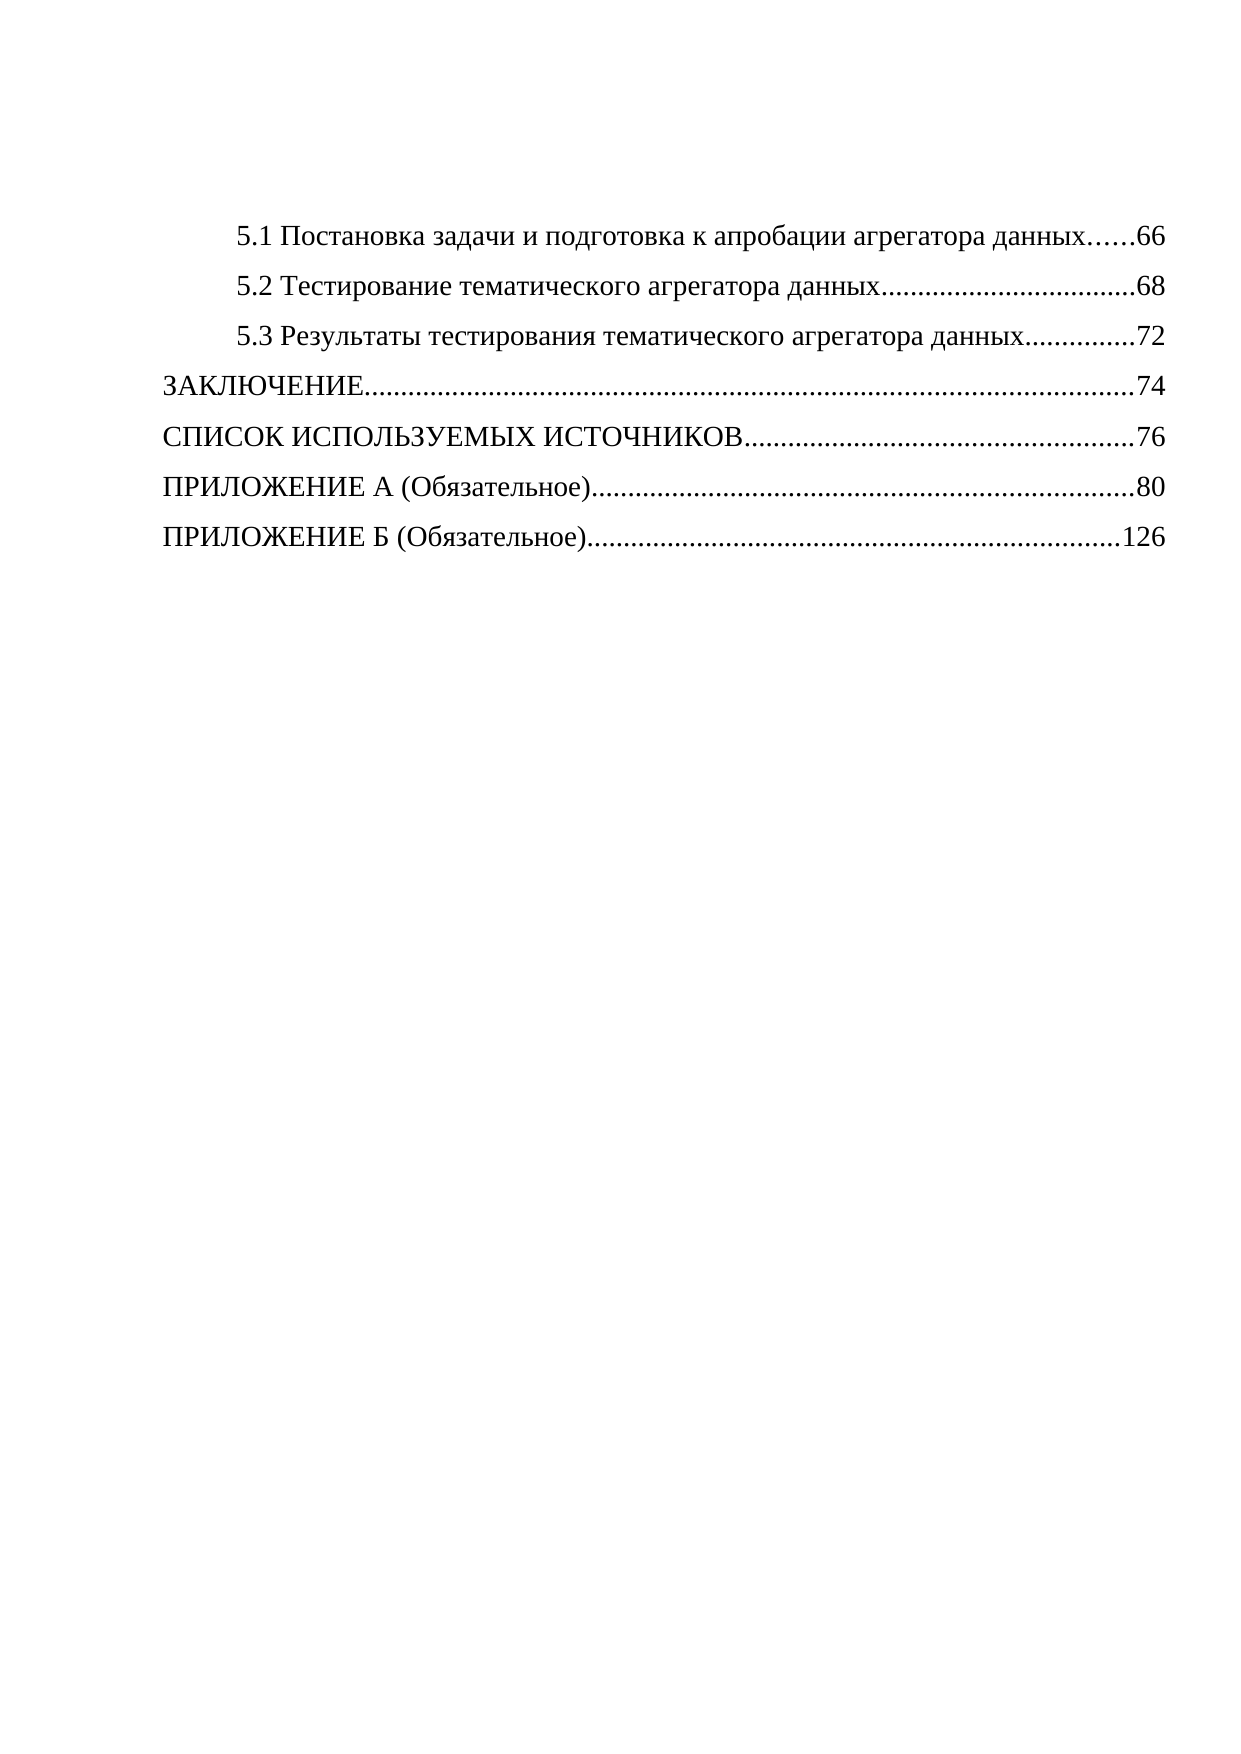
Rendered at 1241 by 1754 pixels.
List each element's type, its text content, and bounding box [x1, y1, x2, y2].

text 5.2 Тестирование тематического агрегатора данных 68 [236, 268, 1166, 301]
text 5.1 Постановка задачи и подготовка к апробации агрегатора данных 66 [236, 218, 1166, 251]
text СПИСОК ИСПОЛЬЗУЕМЫХ ИСТОЧНИКОВ 76 [162, 419, 1166, 452]
text ЗАКЛЮЧЕНИЕ 74 [162, 368, 1166, 402]
text ПРИЛОЖЕНИЕ А (Обязательное) 80 [162, 469, 1166, 503]
text ПРИЛОЖЕНИЕ Б (Обязательное) 126 [162, 519, 1166, 553]
text 5.3 Результаты тестирования тематического агрегатора данных 72 [236, 318, 1166, 352]
